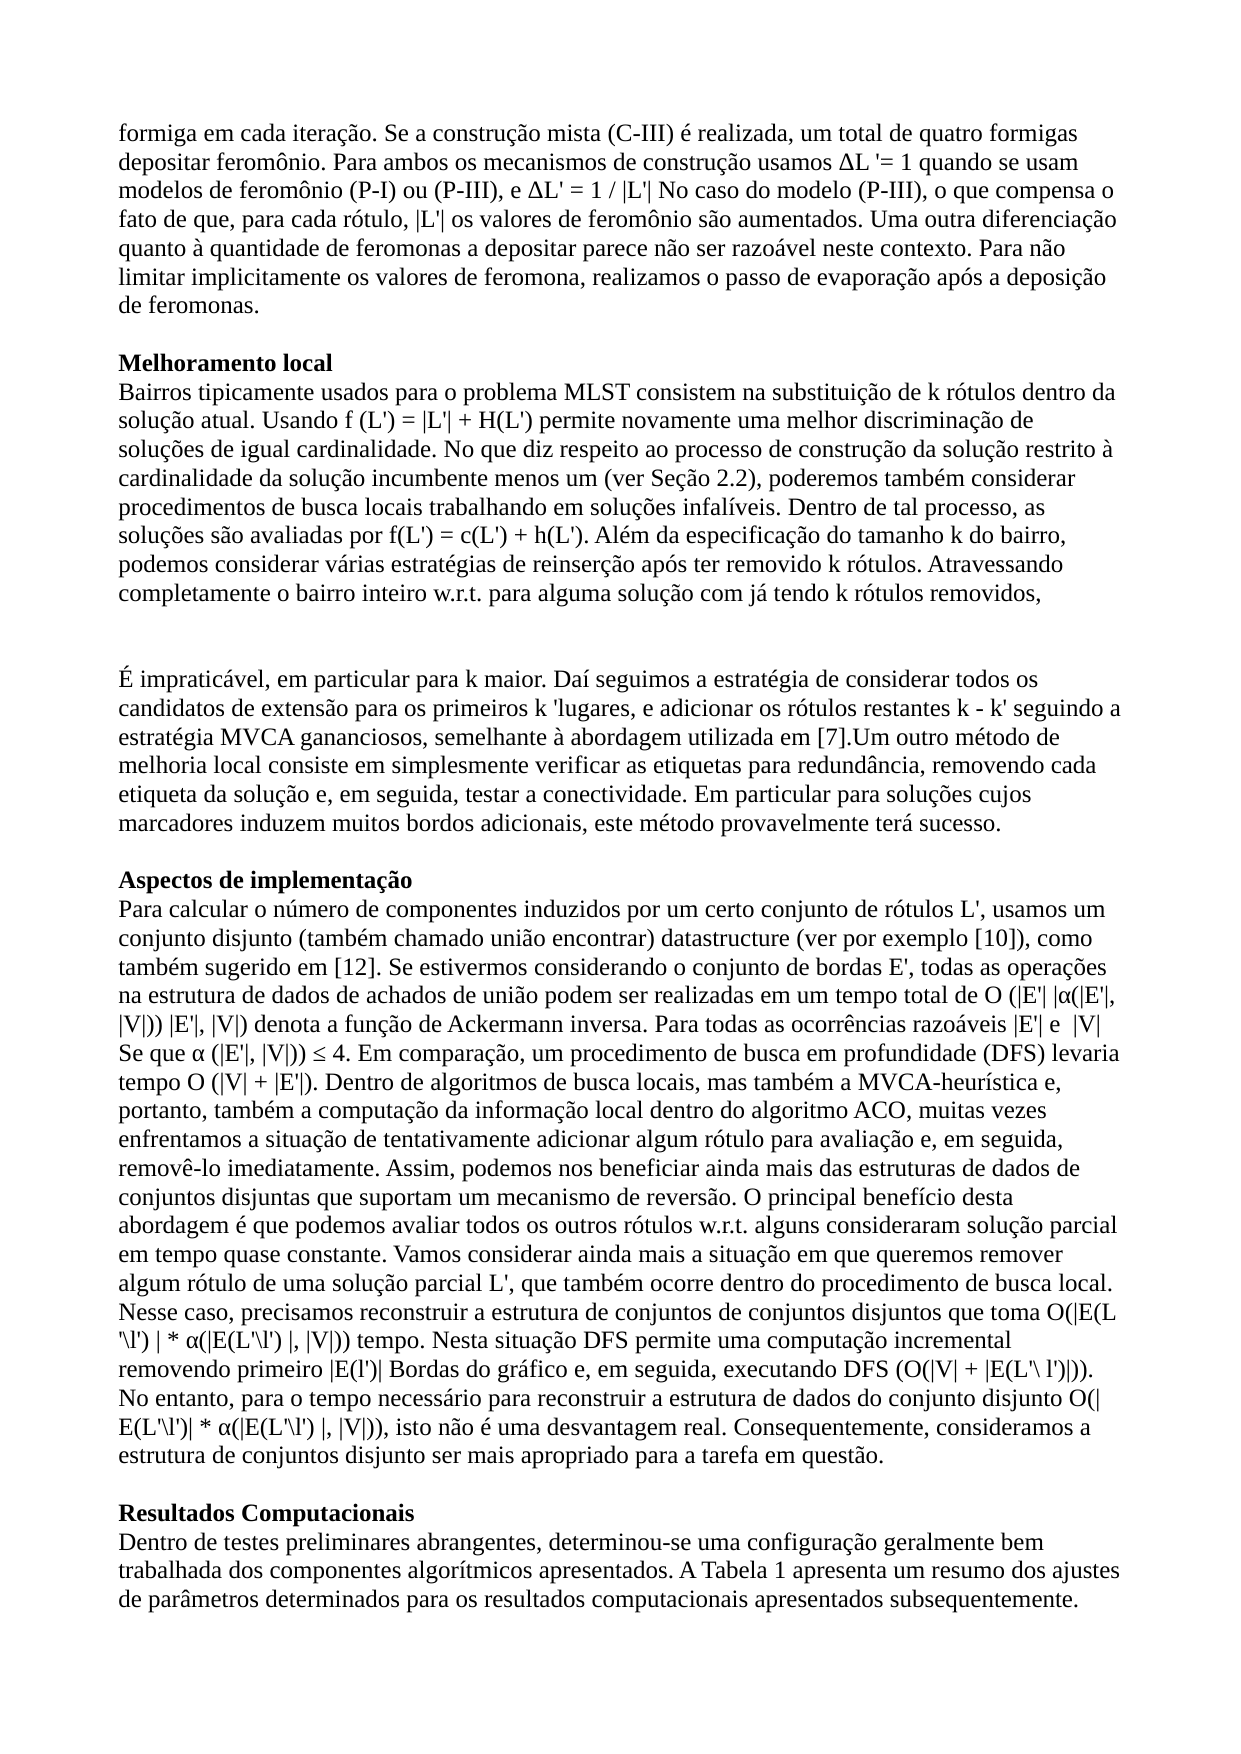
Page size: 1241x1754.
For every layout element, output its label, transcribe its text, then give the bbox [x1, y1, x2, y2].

text Resultados Computacionais [118, 1498, 1122, 1527]
text Melhoramento local [118, 348, 1122, 377]
text formiga em cada iteração. Se a construção mista (C-III) é realizada, um total de quatro formigas depositar feromônio. Para ambos os mecanismos de construção usamos ΔL '= 1 quando se usam modelos de feromônio (P-I) ou (P-III), e ΔL' = 1 / |L'| No caso do modelo (P-III), o que compensa o fato de que, para cada rótulo, |L'| os valores de feromônio são aumentados. Uma outra diferenciação quanto à quantidade de feromonas a depositar parece não ser razoável neste contexto. Para não limitar implicitamente os valores de feromona, realizamos o passo de evaporação após a deposição de feromonas. [118, 118, 1122, 319]
text Para calcular o número de componentes induzidos por um certo conjunto de rótulos L', usamos um conjunto disjunto (também chamado união encontrar) datastructure (ver por exemplo [10]), como também sugerido em [12]. Se estivermos considerando o conjunto de bordas E', todas as operações na estrutura de dados de achados de união podem ser realizadas em um tempo total de O (|E'| |α(|E'|, |V|)) |E'|, |V|) denota a função de Ackermann inversa. Para todas as ocorrências razoáveis |E'| e |V| Se que α (|E'|, |V|)) ≤ 4. Em comparação, um procedimento de busca em profundidade (DFS) levaria tempo O (|V| + |E'|). Dentro de algoritmos de busca locais, mas também a MVCA-heurística e, portanto, também a computação da informação local dentro do algoritmo ACO, muitas vezes enfrentamos a situação de tentativamente adicionar algum rótulo para avaliação e, em seguida, removê-lo imediatamente. Assim, podemos nos beneficiar ainda mais das estruturas de dados de conjuntos disjuntas que suportam um mecanismo de reversão. O principal benefício desta abordagem é que podemos avaliar todos os outros rótulos w.r.t. alguns consideraram solução parcial em tempo quase constante. Vamos considerar ainda mais a situação em que queremos remover algum rótulo de uma solução parcial L', que também ocorre dentro do procedimento de busca local. Nesse caso, precisamos reconstruir a estrutura de conjuntos de conjuntos disjuntos que toma O(|E(L '\l') | * α(|E(L'\l') |, |V|)) tempo. Nesta situação DFS permite uma computação incremental removendo primeiro |E(l')| Bordas do gráfico e, em seguida, executando DFS (O(|V| + |E(L'\ l')|)). No entanto, para o tempo necessário para reconstruir a estrutura de dados do conjunto disjunto O(|E(L'\l')| * α(|E(L'\l') |, |V|)), isto não é uma desvantagem real. Consequentemente, consideramos a estrutura de conjuntos disjunto ser mais apropriado para a tarefa em questão. [118, 894, 1122, 1469]
text Dentro de testes preliminares abrangentes, determinou-se uma configuração geralmente bem trabalhada dos componentes algorítmicos apresentados. A Tabela 1 apresenta um resumo dos ajustes de parâmetros determinados para os resultados computacionais apresentados subsequentemente. [118, 1527, 1122, 1613]
text É impraticável, em particular para k maior. Daí seguimos a estratégia de considerar todos os candidatos de extensão para os primeiros k 'lugares, e adicionar os rótulos restantes k - k' seguindo a estratégia MVCA gananciosos, semelhante à abordagem utilizada em [7].Um outro método de melhoria local consiste em simplesmente verificar as etiquetas para redundância, removendo cada etiqueta da solução e, em seguida, testar a conectividade. Em particular para soluções cujos marcadores induzem muitos bordos adicionais, este método provavelmente terá sucesso. [118, 664, 1122, 837]
text Aspectos de implementação [118, 866, 1122, 894]
text Bairros tipicamente usados para o problema MLST consistem na substituição de k rótulos dentro da solução atual. Usando f (L') = |L'| + H(L') permite novamente uma melhor discriminação de soluções de igual cardinalidade. No que diz respeito ao processo de construção da solução restrito à cardinalidade da solução incumbente menos um (ver Seção 2.2), poderemos também considerar procedimentos de busca locais trabalhando em soluções infalíveis. Dentro de tal processo, as soluções são avaliadas por f(L') = c(L') + h(L'). Além da especificação do tamanho k do bairro, podemos considerar várias estratégias de reinserção após ter removido k rótulos. Atravessando completamente o bairro inteiro w.r.t. para alguma solução com já tendo k rótulos removidos, [118, 377, 1122, 607]
